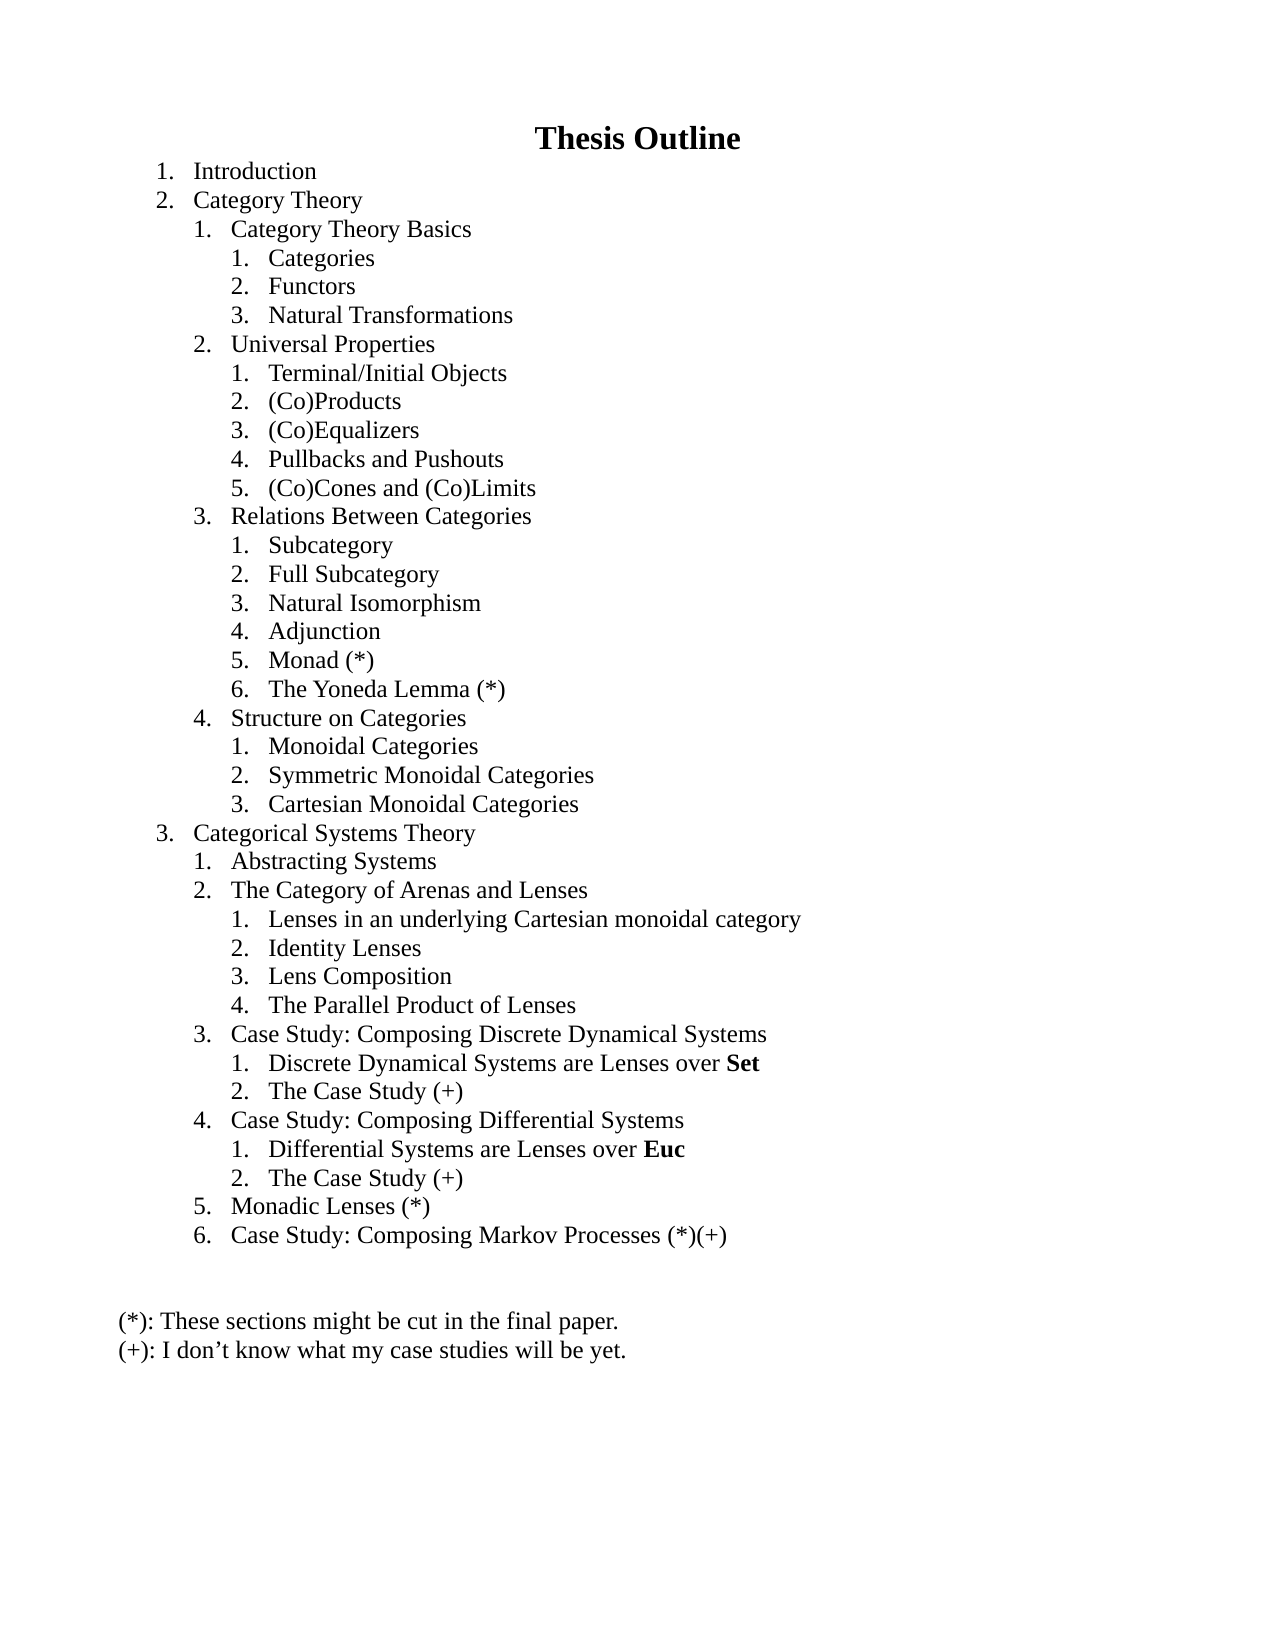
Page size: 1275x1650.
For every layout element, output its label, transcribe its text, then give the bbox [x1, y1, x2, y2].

list Natural Isomorphism [231, 588, 1157, 616]
list Case Study: Composing Differential Systems [193, 1105, 1157, 1134]
list Categories [231, 243, 1157, 271]
list Categorical Systems Theory [156, 818, 1157, 846]
list (Co)Equalizers [231, 415, 1157, 444]
list Cartesian Monoidal Categories [231, 789, 1157, 818]
list Category Theory Basics [193, 214, 1157, 243]
list Category Theory [156, 185, 1157, 214]
list The Parallel Product of Lenses [231, 990, 1157, 1019]
list Abstracting Systems [193, 846, 1157, 875]
list Case Study: Composing Markov Processes (*)(+) [193, 1220, 1157, 1249]
list Monadic Lenses (*) [193, 1191, 1157, 1220]
list Introduction [156, 156, 1157, 185]
list The Case Study (+) [231, 1076, 1157, 1105]
list Universal Properties [193, 329, 1157, 358]
list Structure on Categories [193, 703, 1157, 731]
list Terminal/Initial Objects [231, 358, 1157, 386]
text (*): These sections might be cut in the final paper. [118, 1306, 1157, 1335]
list (Co)Products [231, 386, 1157, 415]
list Case Study: Composing Discrete Dynamical Systems [193, 1019, 1157, 1048]
list Functors [231, 271, 1157, 300]
text (+): I don’t know what my case studies will be yet. [118, 1335, 1157, 1364]
list Identity Lenses [231, 933, 1157, 961]
list Lenses in an underlying Cartesian monoidal category [231, 904, 1157, 933]
list Adjunction [231, 616, 1157, 645]
list (Co)Cones and (Co)Limits [231, 473, 1157, 501]
list Differential Systems are Lenses over Euc [231, 1134, 1157, 1163]
list Pullbacks and Pushouts [231, 444, 1157, 473]
list The Yoneda Lemma (*) [231, 674, 1157, 703]
list Relations Between Categories [193, 501, 1157, 530]
list Subcategory [231, 530, 1157, 559]
list The Category of Arenas and Lenses [193, 875, 1157, 904]
list Symmetric Monoidal Categories [231, 760, 1157, 789]
list Natural Transformations [231, 300, 1157, 329]
list Monoidal Categories [231, 731, 1157, 760]
list Lens Composition [231, 961, 1157, 990]
list Monad (*) [231, 645, 1157, 674]
text Thesis Outline [118, 118, 1157, 156]
list Discrete Dynamical Systems are Lenses over Set [231, 1048, 1157, 1076]
list Full Subcategory [231, 559, 1157, 588]
list The Case Study (+) [231, 1163, 1157, 1191]
